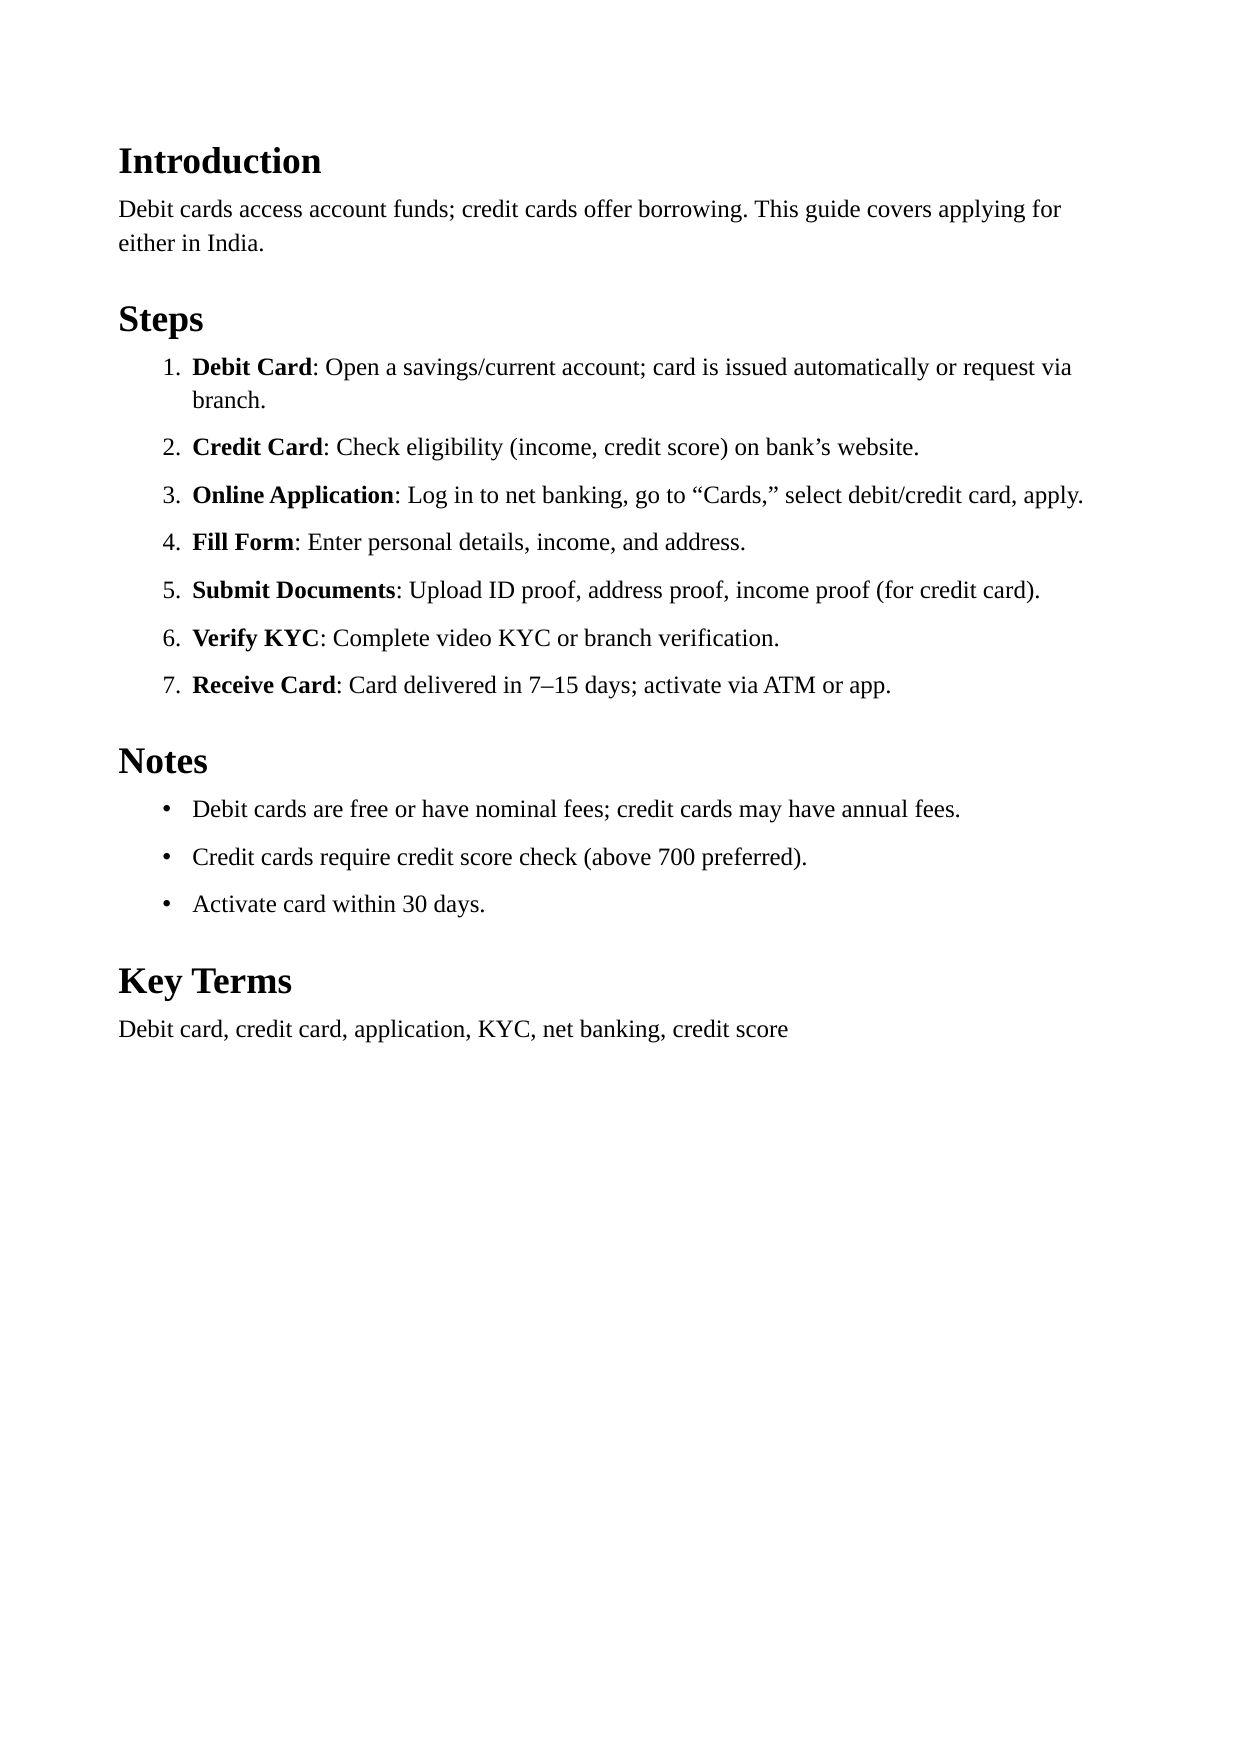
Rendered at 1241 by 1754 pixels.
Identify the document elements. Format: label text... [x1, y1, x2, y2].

subtitle Key Terms [118, 958, 1122, 1001]
subtitle Notes [118, 739, 1122, 782]
list Submit Documents: Upload ID proof, address proof, income proof (for credit card). [162, 575, 1122, 604]
list Debit cards are free or have nominal fees; credit cards may have annual fees. [162, 794, 1122, 823]
list Credit cards require credit score check (above 700 preferred). [162, 842, 1122, 871]
text Debit card, credit card, application, KYC, net banking, credit score [118, 1014, 1122, 1042]
list Credit Card: Check eligibility (income, credit score) on bank’s website. [162, 432, 1122, 461]
subtitle Introduction [118, 139, 1122, 182]
list Verify KYC: Complete video KYC or branch verification. [162, 623, 1122, 651]
list Debit Card: Open a savings/current account; card is issued automatically or request via branch. [162, 352, 1122, 413]
subtitle Steps [118, 296, 1122, 339]
list Activate card within 30 days. [162, 889, 1122, 918]
list Online Application: Log in to net banking, go to “Cards,” select debit/credit card, apply. [162, 480, 1122, 509]
text Debit cards access account funds; credit cards offer borrowing. This guide covers applying for either in India. [118, 194, 1122, 256]
list Receive Card: Card delivered in 7–15 days; activate via ATM or app. [162, 670, 1122, 699]
list Fill Form: Enter personal details, income, and address. [162, 527, 1122, 556]
